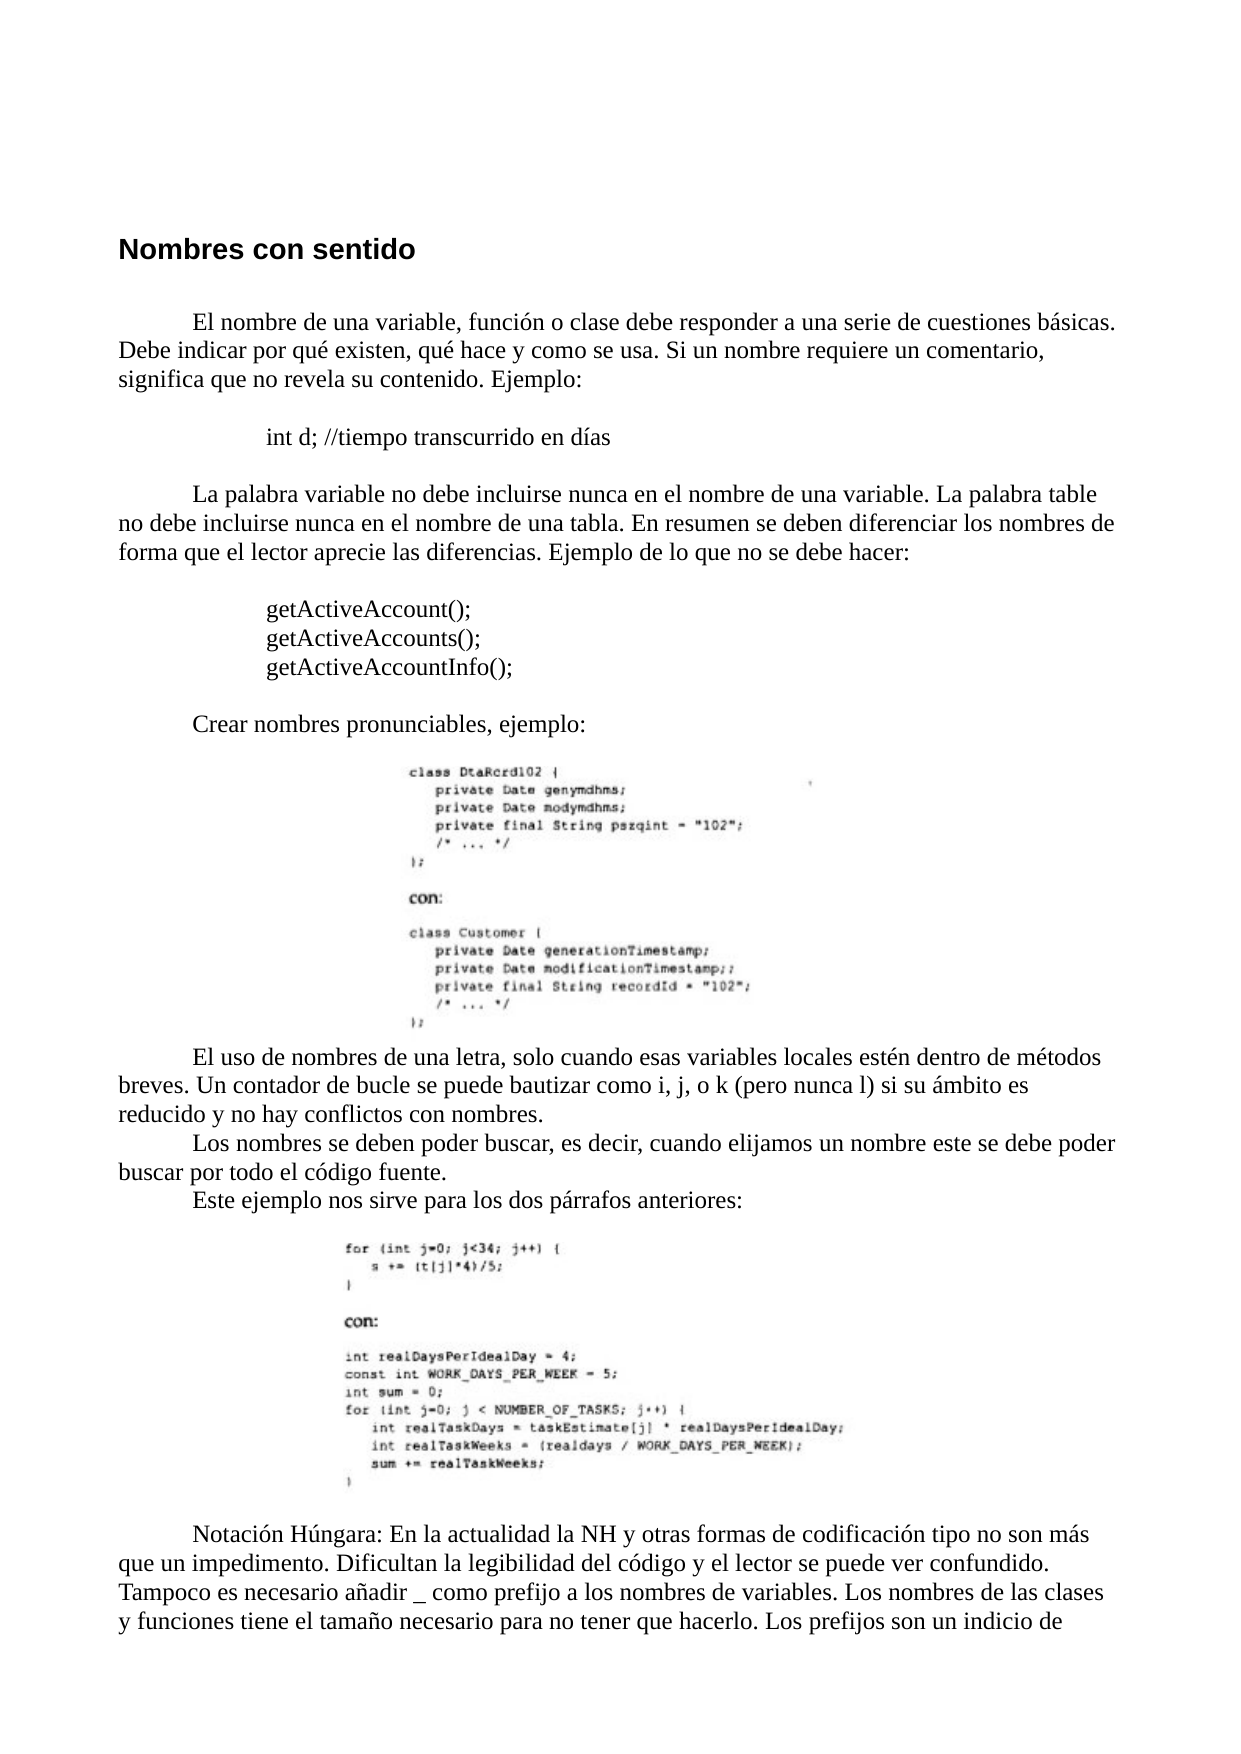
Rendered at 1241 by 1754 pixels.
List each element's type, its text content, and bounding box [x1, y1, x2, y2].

picture [400, 766, 840, 1042]
text getActiveAccountInfo(); [118, 652, 1122, 680]
text El nombre de una variable, función o clase debe responder a una serie de cuestiones básicas. Debe indicar por qué existen, qué hace y como se usa. Si un nombre requiere un comentario, significa que no revela su contenido. Ejemplo: [118, 307, 1122, 393]
text Los nombres se deben poder buscar, es decir, cuando elijamos un nombre este se debe poder buscar por todo el código fuente. [118, 1128, 1122, 1185]
text getActiveAccounts(); [118, 623, 1122, 652]
text Este ejemplo nos sirve para los dos párrafos anteriores: [118, 1185, 1122, 1214]
text int d; //tiempo transcurrido en días [118, 422, 1122, 450]
text getActiveAccount(); [118, 594, 1122, 623]
subtitle Nombres con sentido [118, 232, 1122, 265]
text Notación Húngara: En la actualidad la NH y otras formas de codificación tipo no son más que un impedimento. Dificultan la legibilidad del código y el lector se puede ver confundido. [118, 1243, 1122, 1577]
text Crear nombres pronunciables, ejemplo: [118, 709, 1122, 738]
text Tampoco es necesario añadir _ como prefijo a los nombres de variables. Los nombres de las clases y funciones tiene el tamaño necesario para no tener que hacerlo. Los prefijos son un indicio de [118, 1577, 1122, 1634]
picture [342, 1242, 882, 1520]
text El uso de nombres de una letra, solo cuando esas variables locales estén dentro de métodos breves. Un contador de bucle se puede bautizar como i, j, o k (pero nunca l) si su ámbito es reducido y no hay conflictos con nombres. [118, 767, 1122, 1128]
text La palabra variable no debe incluirse nunca en el nombre de una variable. La palabra table no debe incluirse nunca en el nombre de una tabla. En resumen se deben diferenciar los nombres de forma que el lector aprecie las diferencias. Ejemplo de lo que no se debe hacer: [118, 479, 1122, 565]
